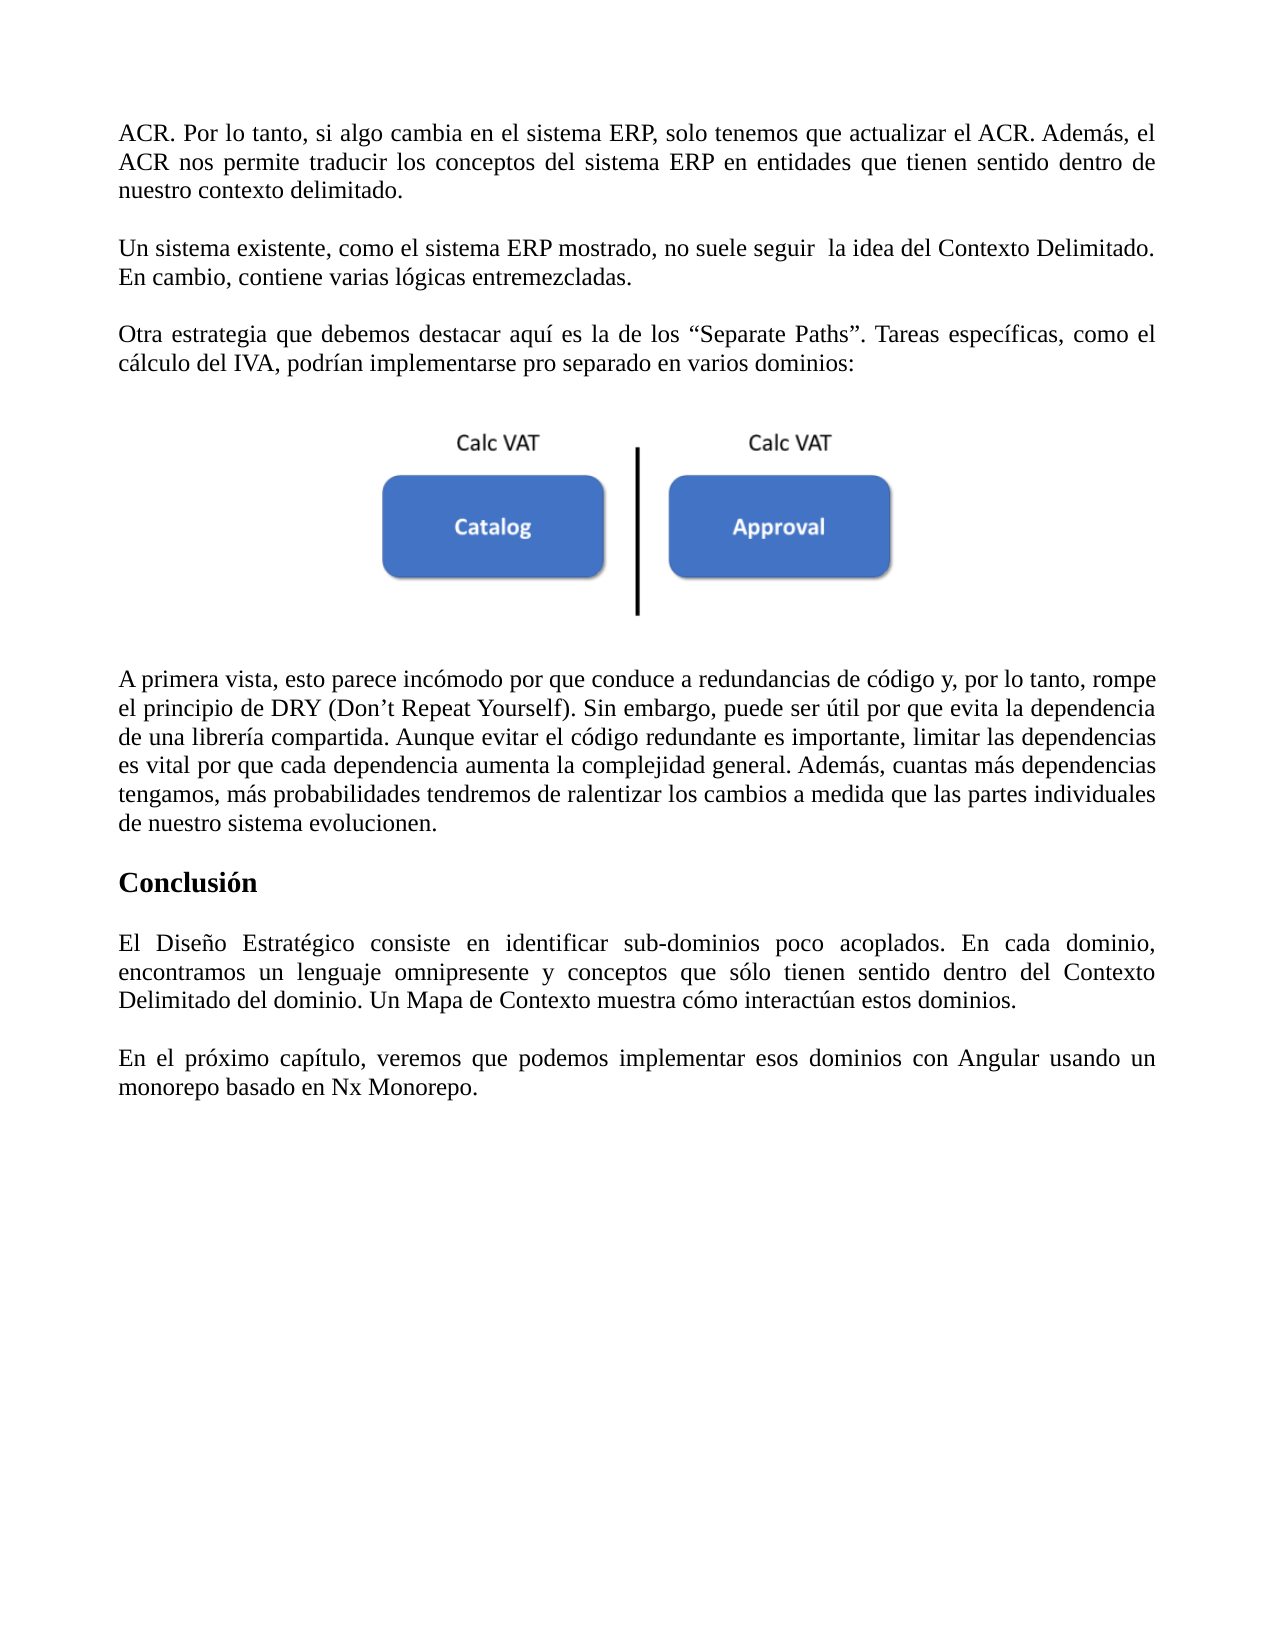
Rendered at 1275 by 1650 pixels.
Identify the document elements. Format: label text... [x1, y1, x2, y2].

text En el próximo capítulo, veremos que podemos implementar esos dominios con Angular usando un monorepo basado en Nx Monorepo. [118, 1043, 1157, 1100]
text El Diseño Estratégico consiste en identificar sub-dominios poco acoplados. En cada dominio, encontramos un lenguaje omnipresente y conceptos que sólo tienen sentido dentro del Contexto Delimitado del dominio. Un Mapa de Contexto muestra cómo interactúan estos dominios. [118, 928, 1157, 1014]
text Otra estrategia que debemos destacar aquí es la de los “Separate Paths”. Tareas específicas, como el cálculo del IVA, podrían implementarse pro separado en varios dominios: [118, 319, 1157, 377]
text Un sistema existente, como el sistema ERP mostrado, no suele seguir la idea del Contexto Delimitado. En cambio, contiene varias lógicas entremezcladas. [118, 233, 1157, 291]
text ACR. Por lo tanto, si algo cambia en el sistema ERP, solo tenemos que actualizar el ACR. Además, el ACR nos permite traducir los conceptos del sistema ERP en entidades que tienen sentido dentro de nuestro contexto delimitado. [118, 118, 1157, 204]
text A primera vista, esto parece incómodo por que conduce a redundancias de código y, por lo tanto, rompe el principio de DRY (Don’t Repeat Yourself). Sin embargo, puede ser útil por que evita la dependencia de una librería compartida. Aunque evitar el código redundante es importante, limitar las dependencias es vital por que cada dependencia aumenta la complejidad general. Además, cuantas más dependencias tengamos, más probabilidades tendremos de ralentizar los cambios a medida que las partes individuales de nuestro sistema evolucionen. [118, 664, 1157, 837]
text Conclusión [118, 866, 1157, 899]
picture [359, 400, 930, 637]
